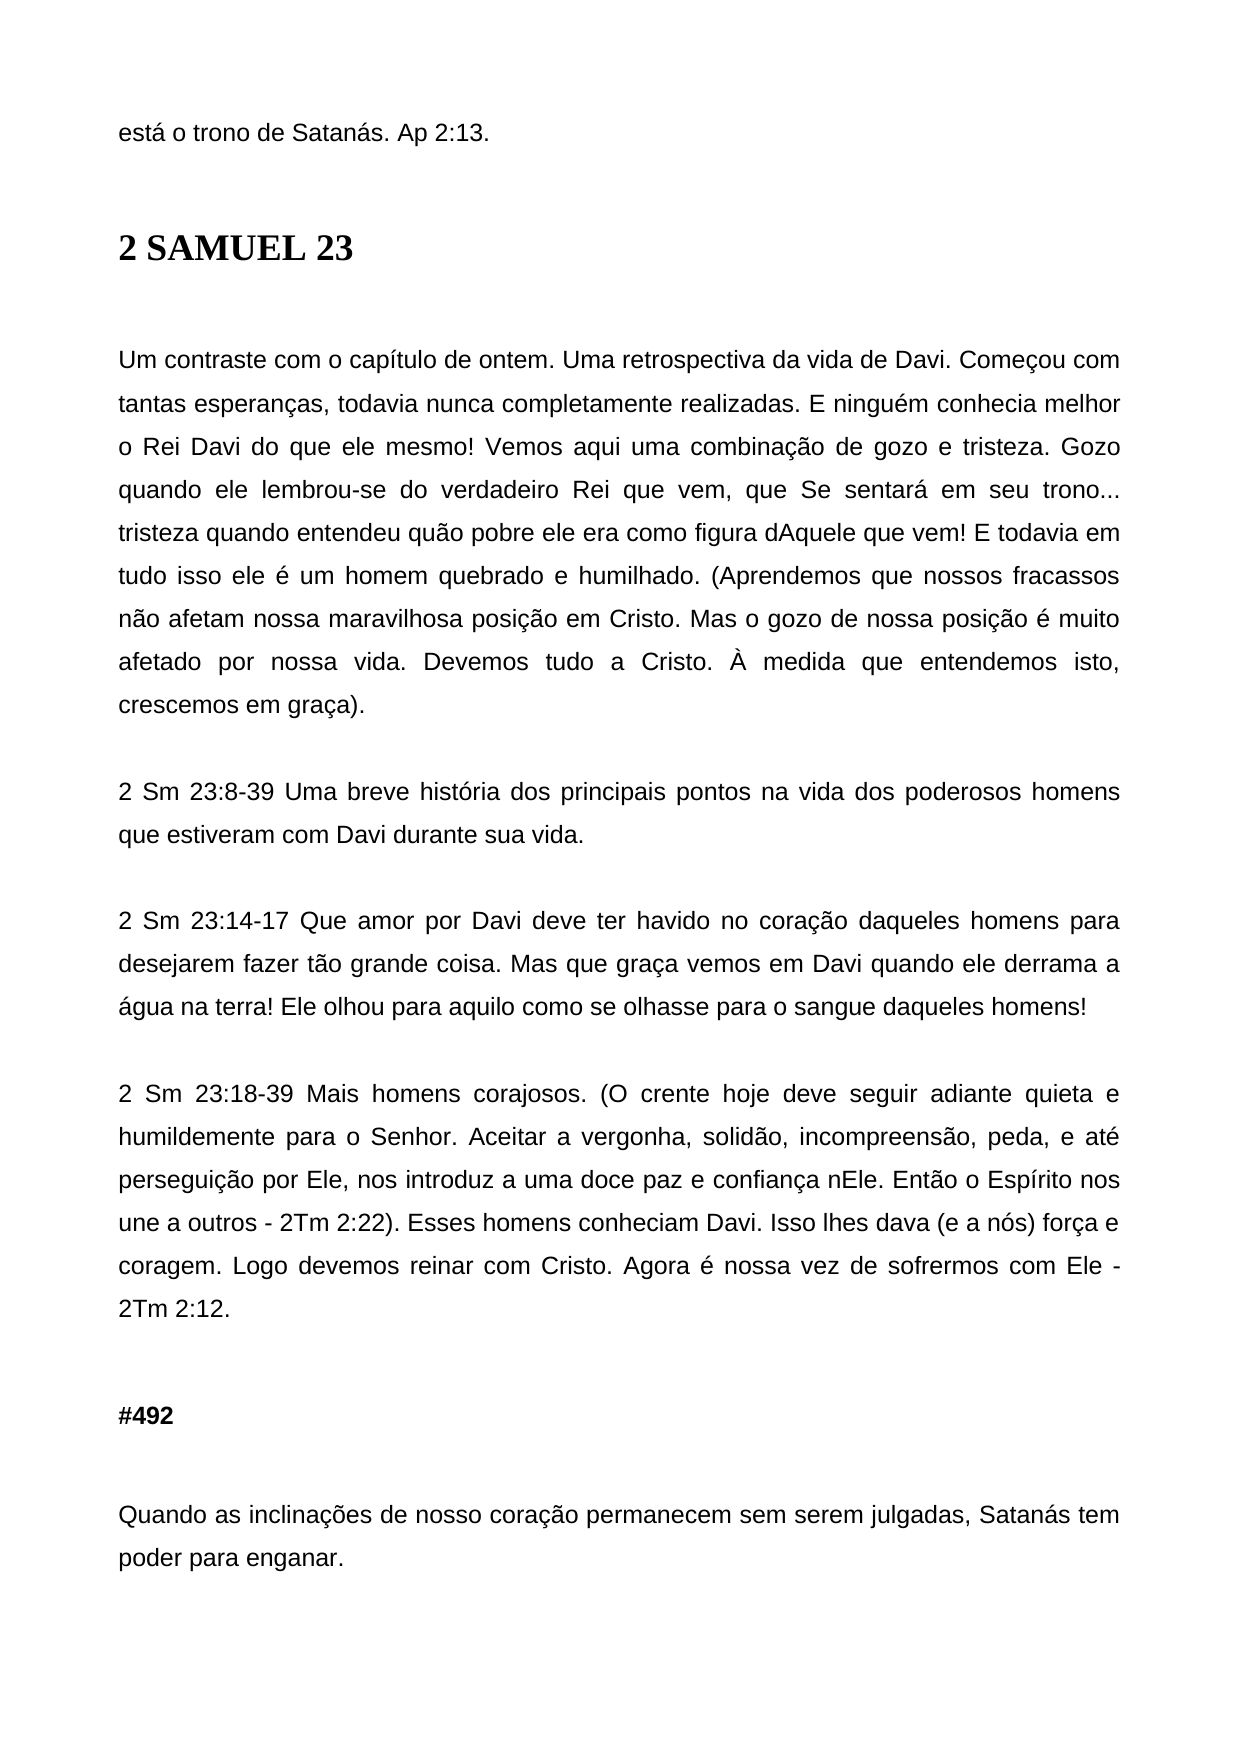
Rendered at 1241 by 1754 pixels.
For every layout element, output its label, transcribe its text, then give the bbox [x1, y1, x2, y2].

subtitle #492 [118, 1401, 1122, 1430]
text 2 Sm 23:18-39 Mais homens corajosos. (O crente hoje deve seguir adiante quieta e humildemente para o Senhor. Aceitar a vergonha, solidão, incompreensão, peda, e até perseguição por Ele, nos introduz a uma doce paz e confiança nEle. Então o Espírito nos une a outros - 2Tm 2:22). Esses homens conheciam Davi. Isso lhes dava (e a nós) força e coragem. Logo devemos reinar com Cristo. Agora é nossa vez de sofrermos com Ele - 2Tm 2:12. [118, 1079, 1122, 1323]
text 2 Sm 23:14-17 Que amor por Davi deve ter havido no coração daqueles homens para desejarem fazer tão grande coisa. Mas que graça vemos em Davi quando ele derrama a água na terra! Ele olhou para aquilo como se olhasse para o sangue daqueles homens! [118, 906, 1122, 1021]
text Quando as inclinações de nosso coração permanecem sem serem julgadas, Satanás tem poder para enganar. [118, 1500, 1122, 1572]
text 2 Sm 23:8-39 Uma breve história dos principais pontos na vida dos poderosos homens que estiveram com Davi durante sua vida. [118, 777, 1122, 849]
text Um contraste com o capítulo de ontem. Uma retrospectiva da vida de Davi. Começou com tantas esperanças, todavia nunca completamente realizadas. E ninguém conhecia melhor o Rei Davi do que ele mesmo! Vemos aqui uma combinação de gozo e tristeza. Gozo quando ele lembrou-se do verdadeiro Rei que vem, que Se sentará em seu trono... tristeza quando entendeu quão pobre ele era como figura dAquele que vem! E todavia em tudo isso ele é um homem quebrado e humilhado. (Aprendemos que nossos fracassos não afetam nossa maravilhosa posição em Cristo. Mas o gozo de nossa posição é muito afetado por nossa vida. Devemos tudo a Cristo. À medida que entendemos isto, crescemos em graça). [118, 346, 1122, 719]
subtitle 2 SAMUEL 23 [118, 225, 1122, 268]
text está o trono de Satanás. Ap 2:13. [118, 118, 1122, 147]
